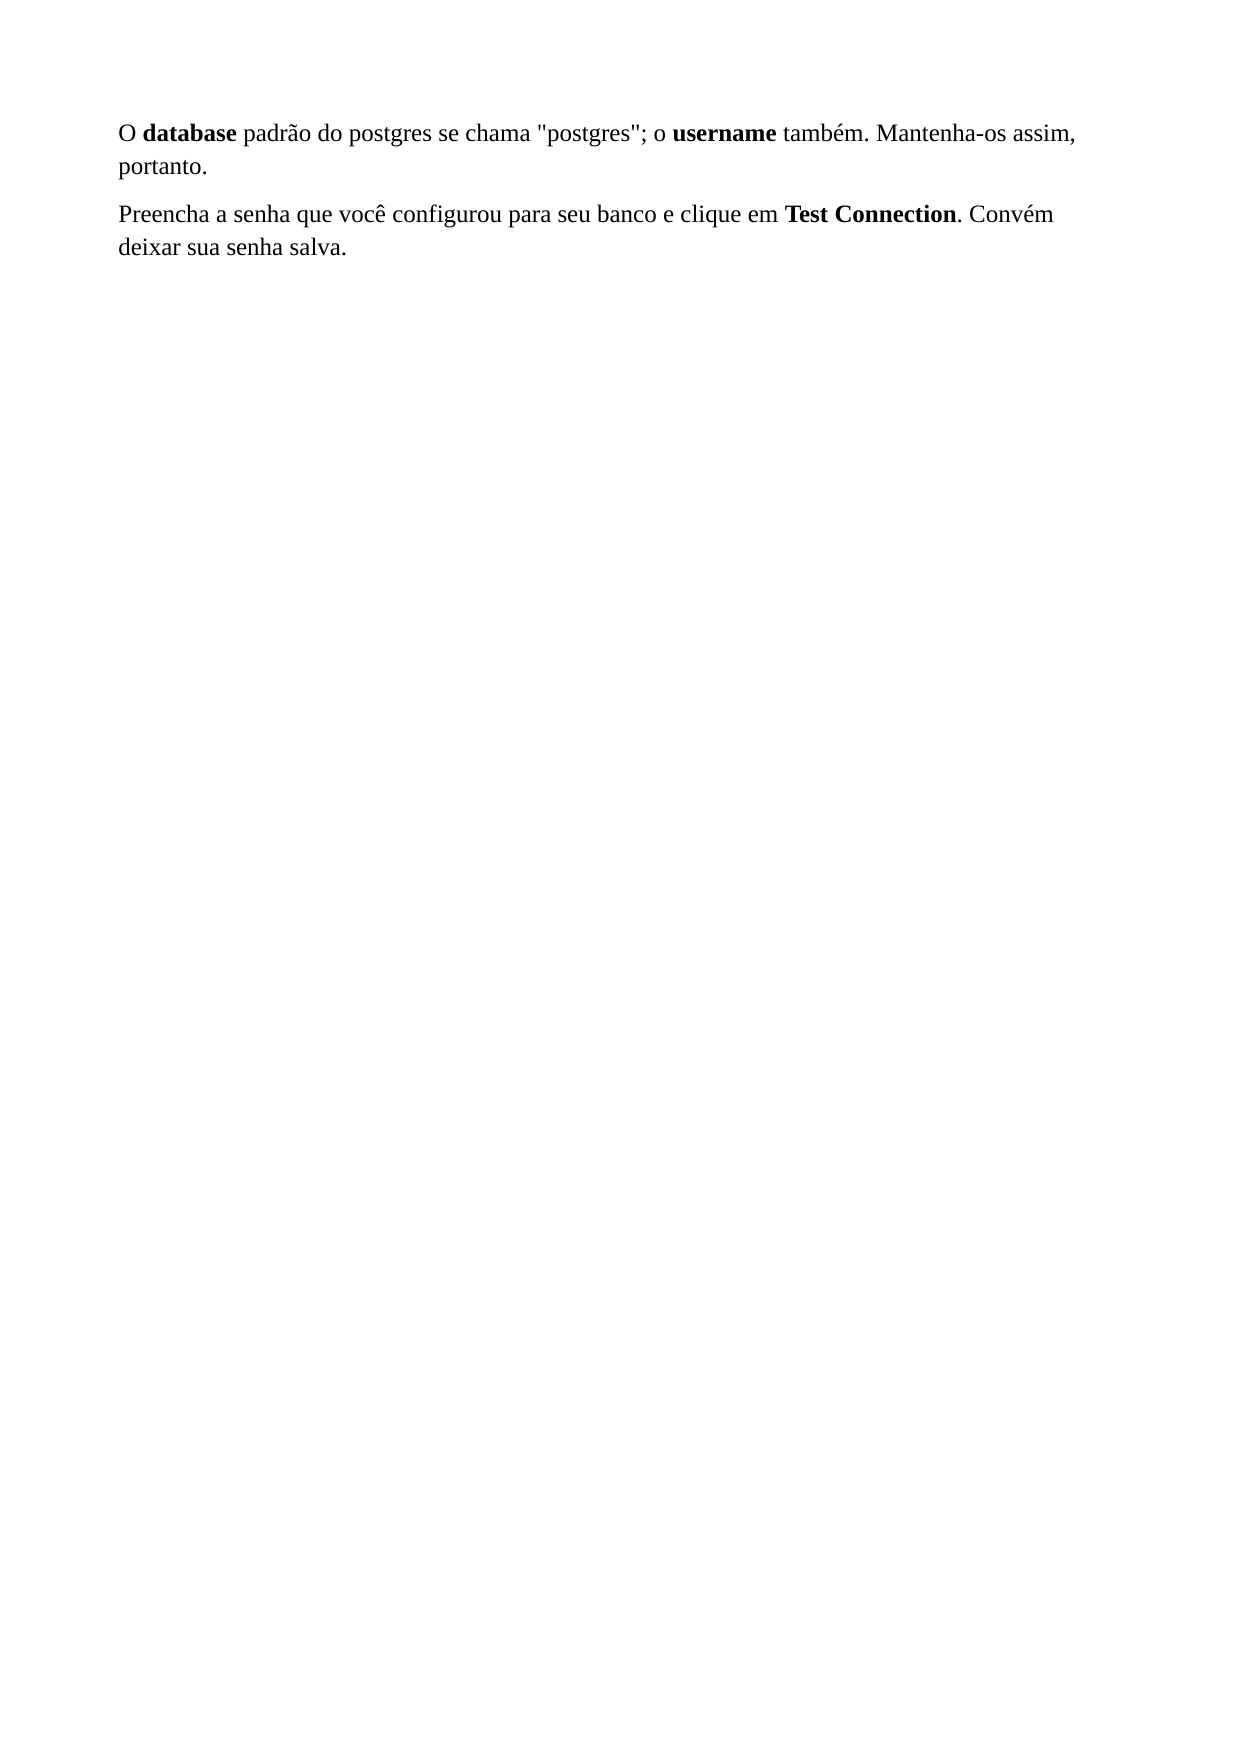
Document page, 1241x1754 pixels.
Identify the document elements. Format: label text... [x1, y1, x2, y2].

text O database padrão do postgres se chama "postgres"; o username também. Mantenha-os assim, portanto. [118, 118, 1122, 180]
text Preencha a senha que você configurou para seu banco e clique em Test Connection. Convém deixar sua senha salva. [118, 199, 1122, 261]
